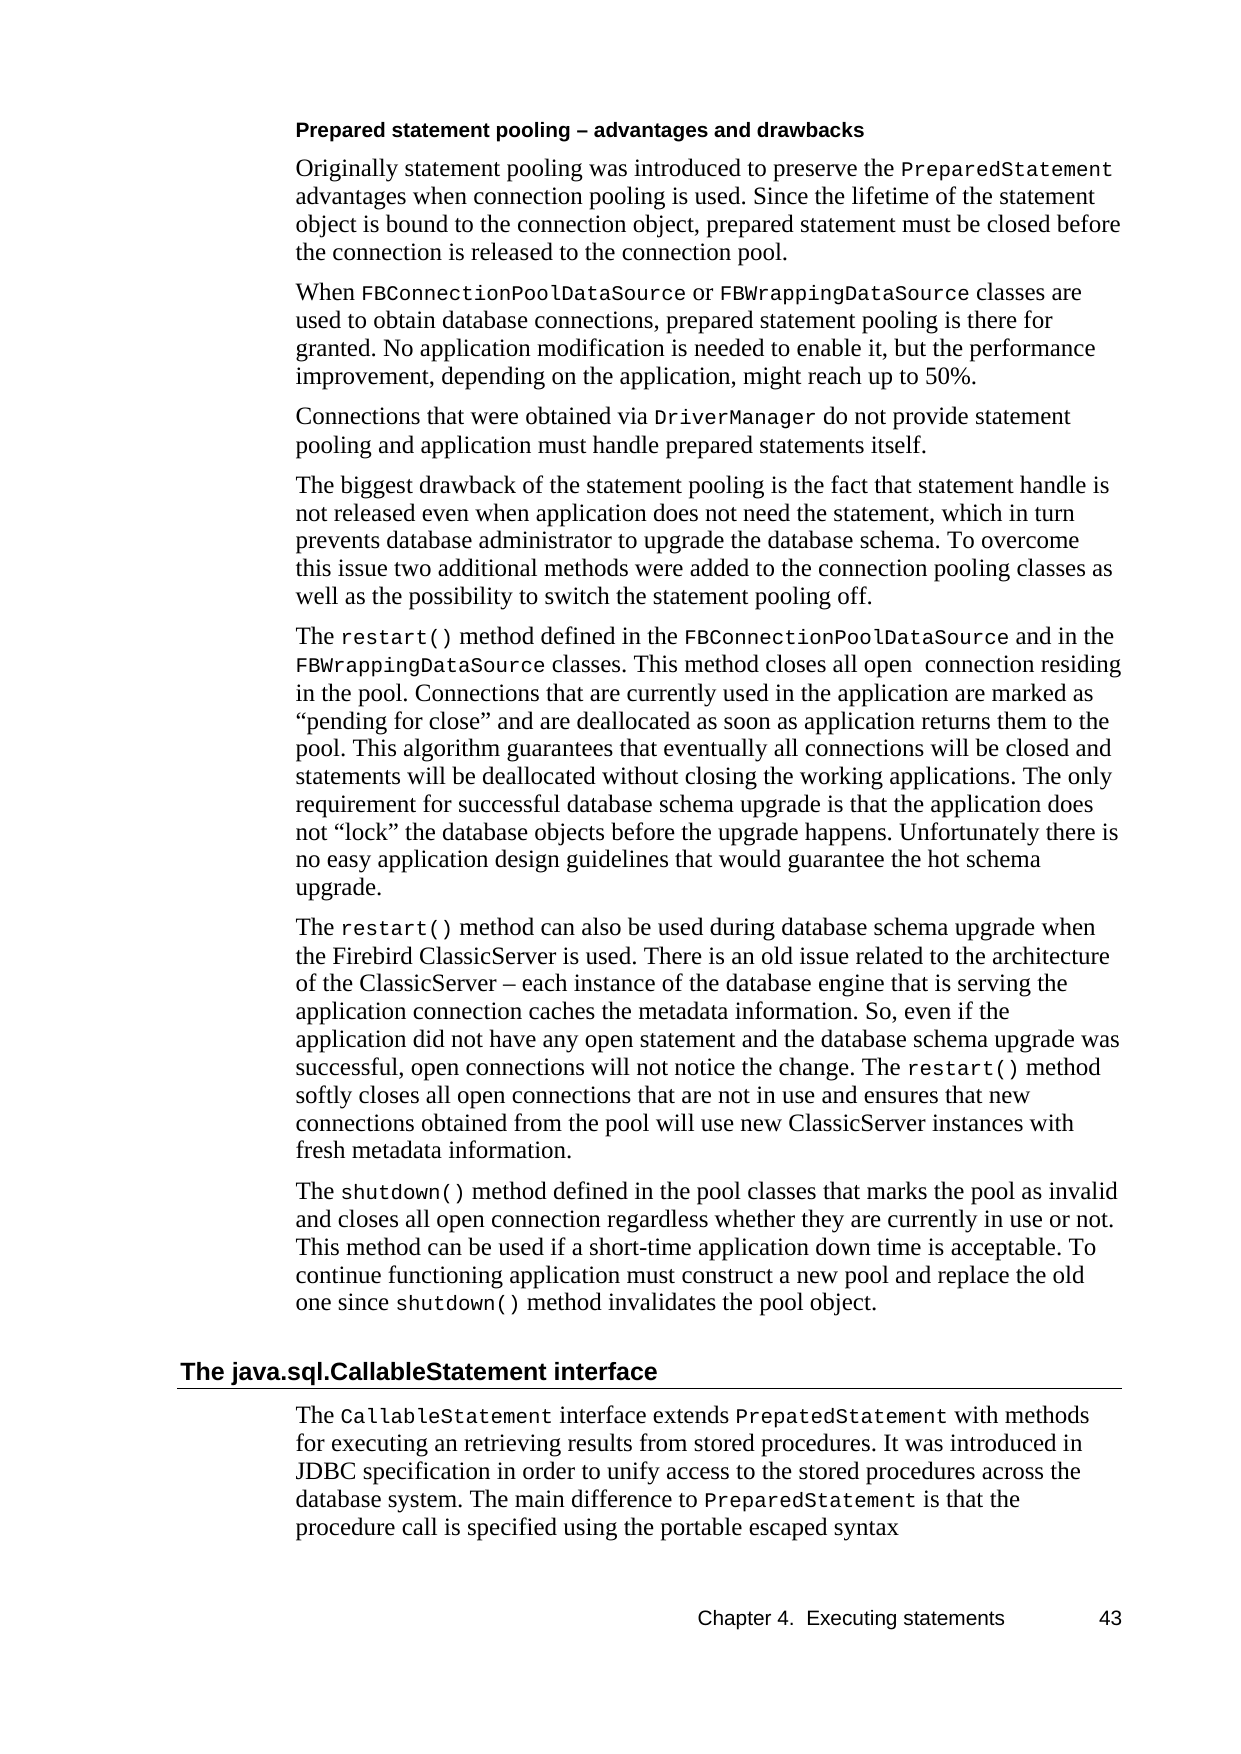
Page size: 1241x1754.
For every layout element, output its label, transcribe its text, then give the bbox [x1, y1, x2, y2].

subtitle The java.sql.CallableStatement interface [177, 1354, 1122, 1388]
text Originally statement pooling was introduced to preserve the PreparedStatement advantages when connection pooling is used. Since the lifetime of the statement object is bound to the connection object, prepared statement must be closed before the connection is released to the connection pool. [295, 154, 1122, 266]
text When FBConnectionPoolDataSource or FBWrappingDataSource classes are used to obtain database connections, prepared statement pooling is there for granted. No application modification is needed to enable it, but the performance improvement, depending on the application, might reach up to 50%. [295, 278, 1122, 390]
text The restart() method defined in the FBConnectionPoolDataSource and in the FBWrappingDataSource classes. This method closes all open connection residing in the pool. Connections that are currently used in the application are marked as “pending for close” and are deallocated as soon as application returns them to the pool. This algorithm guarantees that eventually all connections will be closed and statements will be deallocated without closing the working applications. The only requirement for successful database schema upgrade is that the application does not “lock” the database objects before the upgrade happens. Unfortunately there is no easy application design guidelines that would guarantee the hot schema upgrade. [295, 622, 1122, 901]
text The biggest drawback of the statement pooling is the fact that statement handle is not released even when application does not need the statement, which in turn prevents database administrator to upgrade the database schema. To overcome this issue two additional methods were added to the connection pooling classes as well as the possibility to switch the statement pooling off. [295, 471, 1122, 609]
subtitle Prepared statement pooling – advantages and drawbacks [295, 118, 1122, 141]
text The shutdown() method defined in the pool classes that marks the pool as invalid and closes all open connection regardless whether they are currently in use or not. This method can be used if a short-time application down time is acceptable. To continue functioning application must construct a new pool and replace the old one since shutdown() method invalidates the pool object. [295, 1177, 1122, 1317]
text Connections that were obtained via DriverManager do not provide statement pooling and application must handle prepared statements itself. [295, 402, 1122, 458]
text The restart() method can also be used during database schema upgrade when the Firebird ClassicServer is used. There is an old issue related to the architecture of the ClassicServer – each instance of the database engine that is serving the application connection caches the metadata information. So, even if the application did not have any open statement and the database schema upgrade was successful, open connections will not notice the change. The restart() method softly closes all open connections that are not in use and ensures that new connections obtained from the pool will use new ClassicServer instances with fresh metadata information. [295, 913, 1122, 1164]
text The CallableStatement interface extends PrepatedStatement with methods for executing an retrieving results from stored procedures. It was introduced in JDBC specification in order to unify access to the stored procedures across the database system. The main difference to PreparedStatement is that the procedure call is specified using the portable escaped syntax [295, 1401, 1122, 1541]
